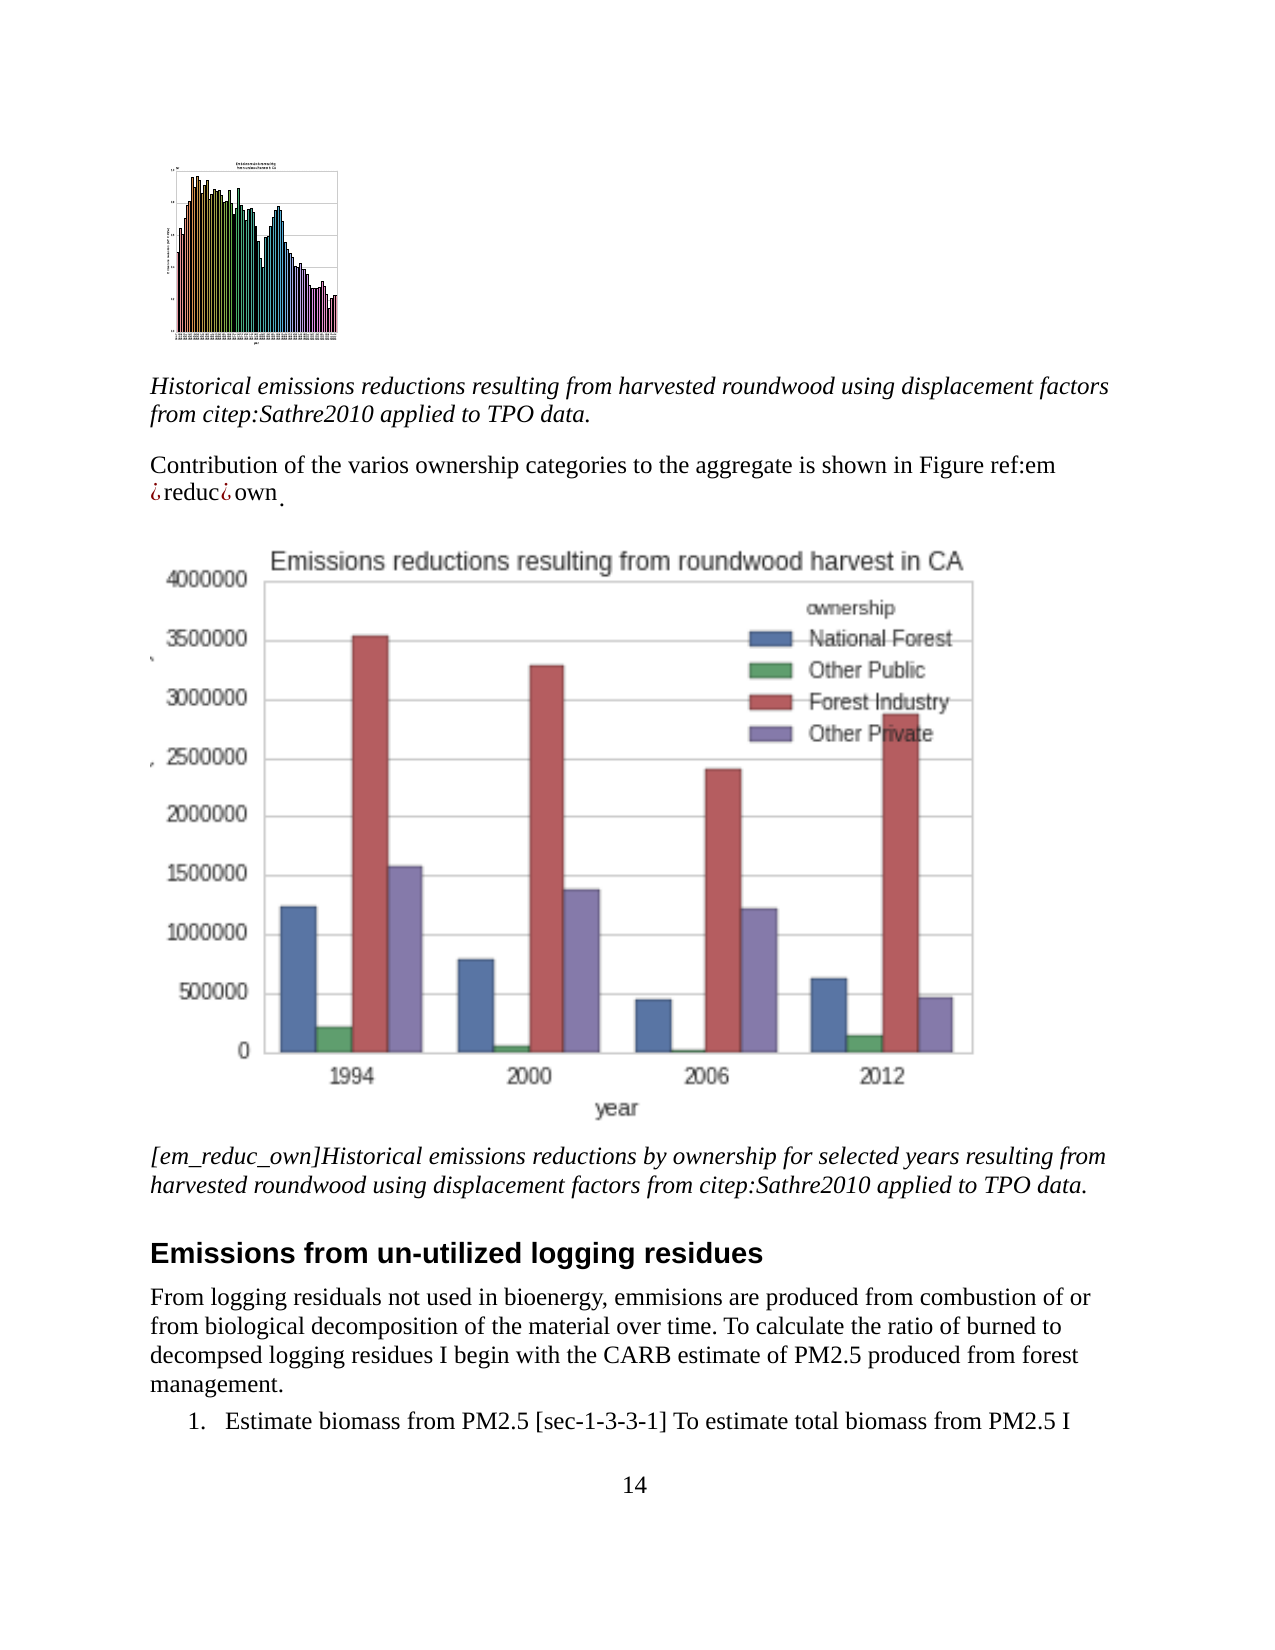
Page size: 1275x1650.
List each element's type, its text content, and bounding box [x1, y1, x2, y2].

text [em_reduc_own]Historical emissions reductions by ownership for selected years resulting from harvested roundwood using displacement factors from citep:Sathre2010 applied to TPO data. [150, 1141, 1125, 1199]
picture [150, 520, 1063, 1129]
text Historical emissions reductions resulting from harvested roundwood using displacement factors from citep:Sathre2010 applied to TPO data. [150, 371, 1125, 428]
text From logging residuals not used in bioenergy, emmisions are produced from combustion of or from biological decomposition of the material over time. To calculate the ratio of burned to decompsed logging residues I begin with the CARB estimate of PM2.5 produced from forest management. [150, 1282, 1125, 1397]
list Estimate biomass from PM2.5 [sec-1-3-3-1] To estimate total biomass from PM2.5 I [187, 1406, 1125, 1435]
text Contribution of the varios ownership categories to the aggregate is shown in Figure ref:em. [150, 450, 1125, 512]
subtitle Emissions from un-utilized logging residues [150, 1236, 1125, 1270]
